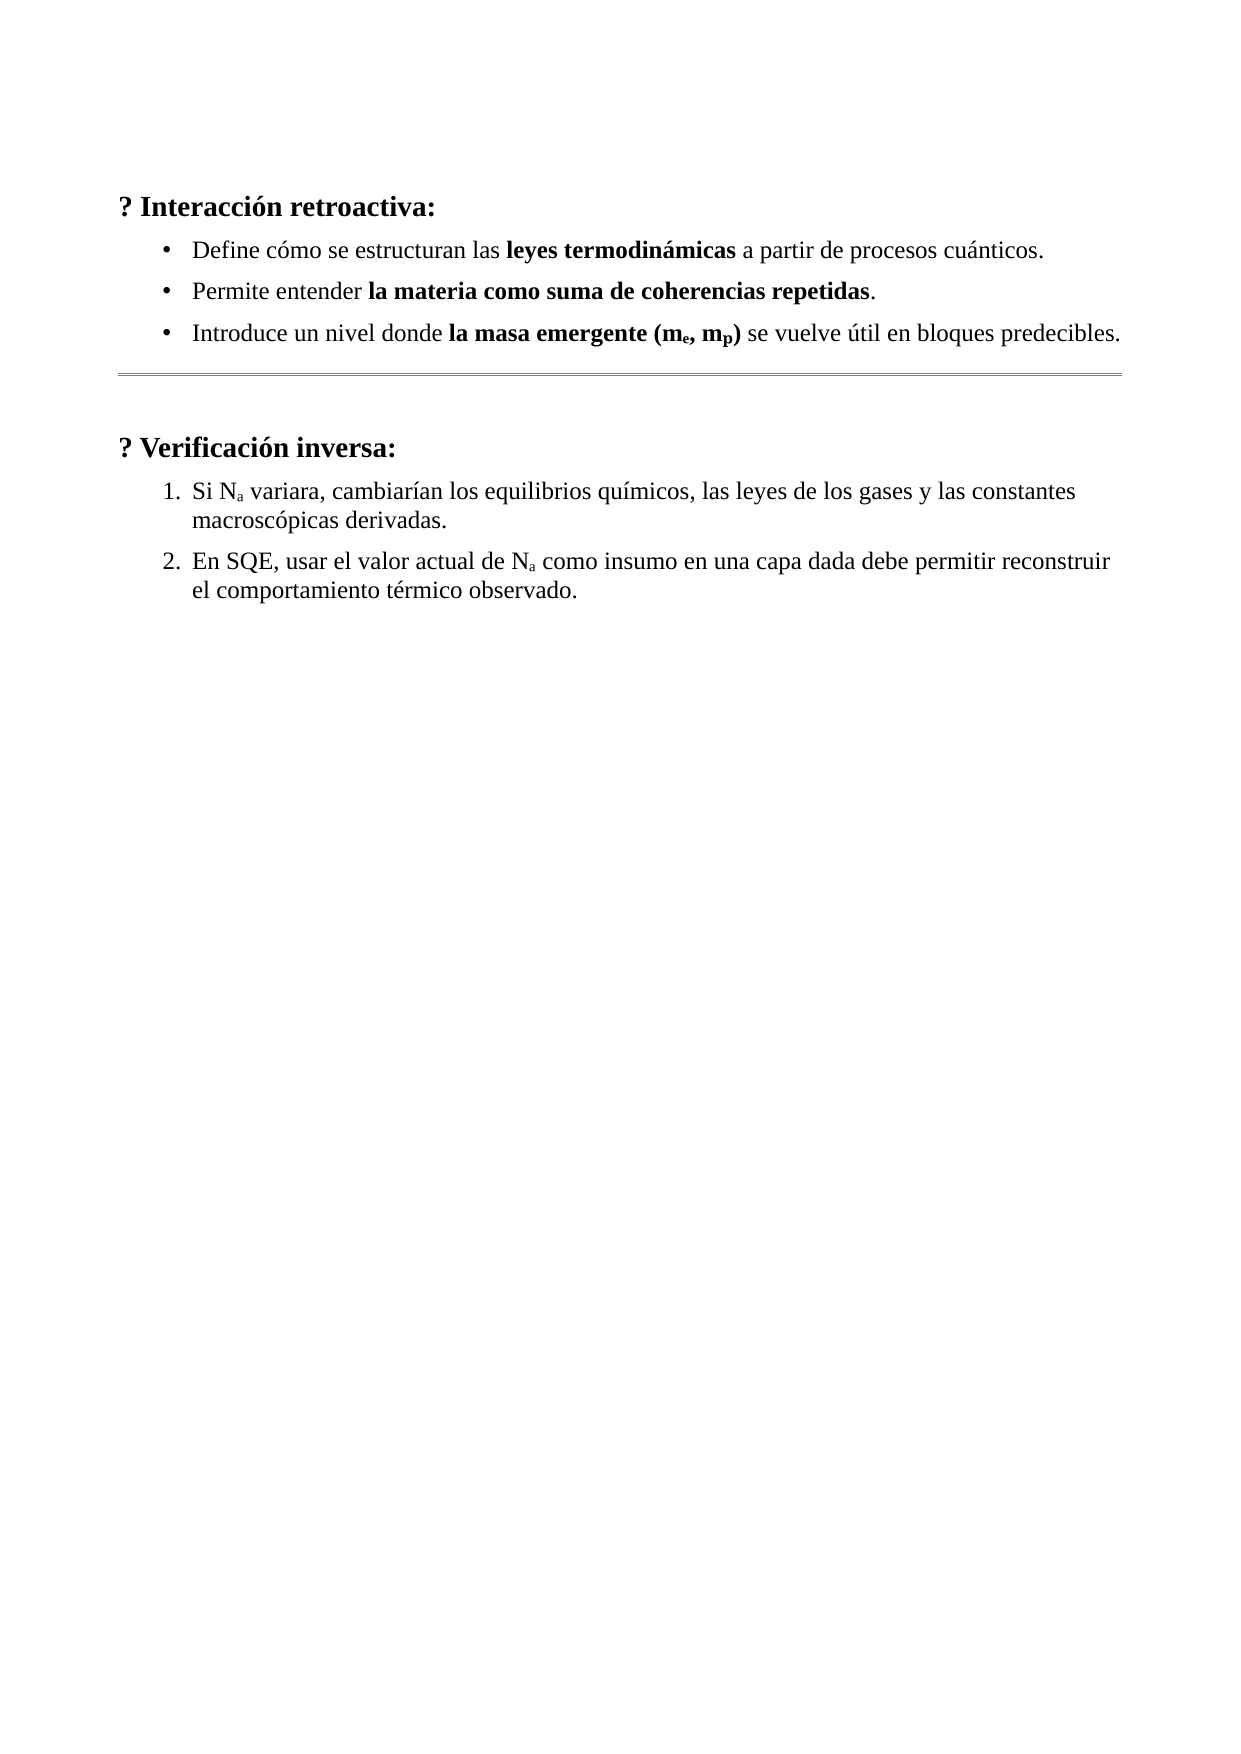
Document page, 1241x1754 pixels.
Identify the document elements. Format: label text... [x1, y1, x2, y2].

list En SQE, usar el valor actual de Nₐ como insumo en una capa dada debe permitir reconstruir el comportamiento térmico observado. [162, 546, 1122, 604]
subtitle ? Verificación inversa: [118, 430, 1122, 464]
list Introduce un nivel donde la masa emergente (mₑ, mₚ) se vuelve útil en bloques predecibles. [162, 318, 1122, 346]
list Define cómo se estructuran las leyes termodinámicas a partir de procesos cuánticos. [162, 235, 1122, 264]
list Si Nₐ variara, cambiarían los equilibrios químicos, las leyes de los gases y las constantes macroscópicas derivadas. [162, 476, 1122, 534]
subtitle ? Interacción retroactiva: [118, 189, 1122, 223]
list Permite entender la materia como suma de coherencias repetidas. [162, 276, 1122, 305]
